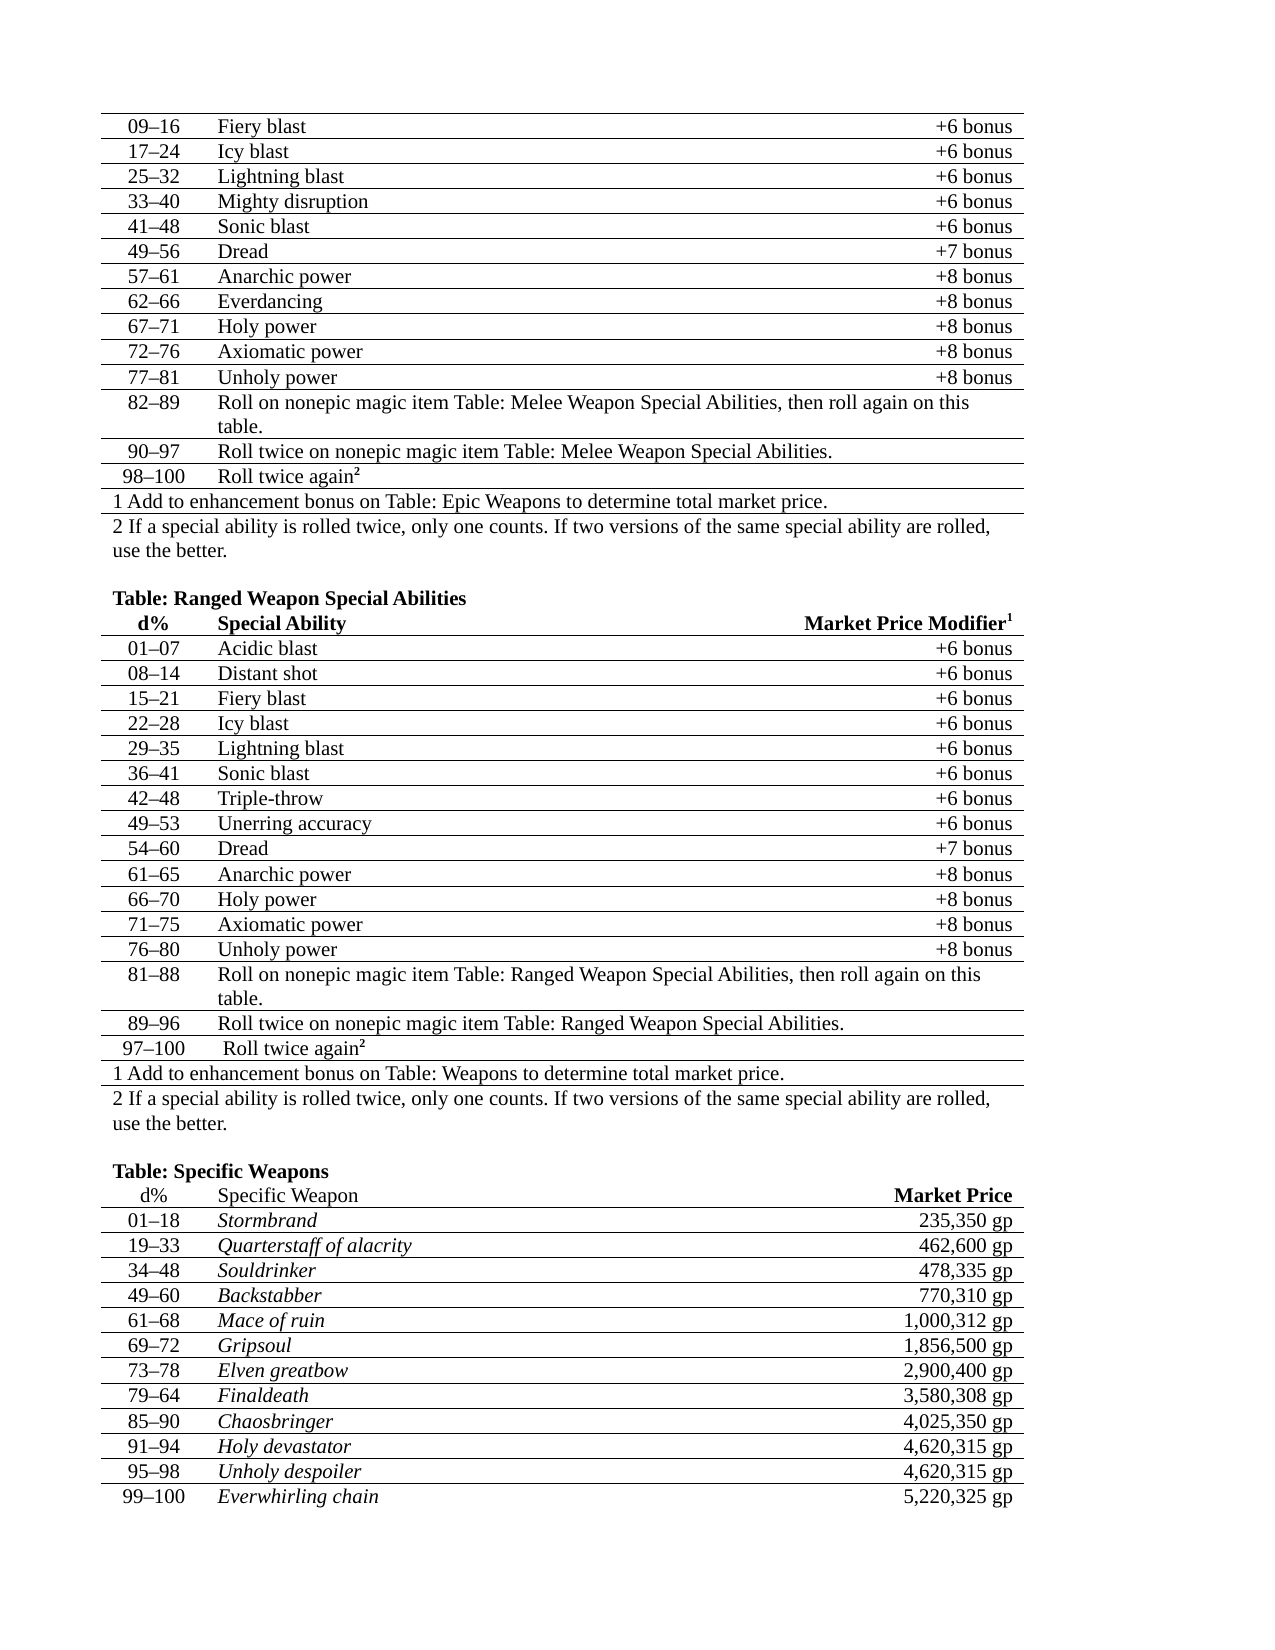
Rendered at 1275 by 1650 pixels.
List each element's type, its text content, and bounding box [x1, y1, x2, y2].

table_cell 69–72 [101, 1333, 206, 1357]
table_header Market Price Modifier1 [716, 610, 1024, 634]
table_cell Souldrinker [206, 1258, 769, 1282]
table_cell 85–90 [101, 1409, 206, 1433]
table_cell Sonic blast [206, 761, 716, 785]
table_cell 49–56 [101, 239, 206, 263]
table_cell Acidic blast [206, 636, 716, 659]
table_cell 1,000,312 gp [769, 1308, 1024, 1332]
table_cell Roll twice again2 [206, 464, 1024, 488]
table_cell 19–33 [101, 1233, 206, 1257]
table_cell +6 bonus [716, 114, 1024, 138]
table_cell +6 bonus [716, 139, 1024, 163]
table_cell +6 bonus [716, 736, 1024, 760]
table_cell 82–89 [101, 390, 206, 438]
table_cell Mighty disruption [206, 189, 716, 213]
table_cell Roll on nonepic magic item Table: Ranged Weapon Special Abilities, then roll again on this table. [206, 962, 1024, 1010]
table_cell 462,600 gp [769, 1233, 1024, 1257]
table_cell 95–98 [101, 1459, 206, 1483]
table_cell +7 bonus [716, 239, 1024, 263]
table_header Specific Weapon [206, 1183, 769, 1207]
table_cell +6 bonus [716, 636, 1024, 659]
table_cell Axiomatic power [206, 340, 716, 363]
table_cell Lightning blast [206, 164, 716, 188]
table_cell 77–81 [101, 365, 206, 389]
table_cell +6 bonus [716, 189, 1024, 213]
table_cell 2,900,400 gp [769, 1358, 1024, 1382]
table_header Special Ability [206, 610, 716, 634]
table_cell 25–32 [101, 164, 206, 188]
table_cell Holy power [206, 887, 716, 911]
table_cell 33–40 [101, 189, 206, 213]
table_cell 34–48 [101, 1258, 206, 1282]
table_cell +6 bonus [716, 786, 1024, 810]
table_cell 41–48 [101, 214, 206, 238]
table_cell 67–71 [101, 314, 206, 338]
table_cell +6 bonus [716, 164, 1024, 188]
table_cell 72–76 [101, 340, 206, 363]
table_cell 4,620,315 gp [769, 1434, 1024, 1458]
table_cell Unerring accuracy [206, 811, 716, 835]
table_cell Roll twice on nonepic magic item Table: Ranged Weapon Special Abilities. [206, 1011, 1024, 1035]
table_cell 36–41 [101, 761, 206, 785]
table_cell 81–88 [101, 962, 206, 1010]
table_cell 49–53 [101, 811, 206, 835]
table_cell Dread [206, 836, 716, 860]
table_cell +6 bonus [716, 661, 1024, 685]
table_cell Unholy power [206, 937, 716, 961]
table_cell 1,856,500 gp [769, 1333, 1024, 1357]
table_cell +6 bonus [716, 761, 1024, 785]
table_cell Gripsoul [206, 1333, 769, 1357]
table_cell 61–68 [101, 1308, 206, 1332]
table_cell +8 bonus [716, 314, 1024, 338]
table_cell +8 bonus [716, 937, 1024, 961]
table_cell 2 If a special ability is rolled twice, only one counts. If two versions of the same special ability are rolled, use the better. [101, 514, 1024, 562]
table_cell +8 bonus [716, 887, 1024, 911]
table_header d% [101, 610, 206, 634]
table_cell 89–96 [101, 1011, 206, 1035]
table_cell +8 bonus [716, 340, 1024, 363]
table_cell 2 If a special ability is rolled twice, only one counts. If two versions of the same special ability are rolled, use the better. [101, 1086, 1024, 1134]
table_cell Backstabber [206, 1283, 769, 1307]
table_cell 98–100 [101, 464, 206, 488]
table_cell 478,335 gp [769, 1258, 1024, 1282]
table_cell 97–100 [101, 1036, 206, 1060]
table_cell Everwhirling chain [206, 1484, 769, 1508]
table_cell 01–07 [101, 636, 206, 659]
table_cell Lightning blast [206, 736, 716, 760]
table_cell Sonic blast [206, 214, 716, 238]
table_cell +8 bonus [716, 912, 1024, 936]
table_cell Unholy despoiler [206, 1459, 769, 1483]
table_cell 29–35 [101, 736, 206, 760]
table_cell Axiomatic power [206, 912, 716, 936]
table_cell Roll twice on nonepic magic item Table: Melee Weapon Special Abilities. [206, 439, 1024, 463]
table_cell Unholy power [206, 365, 716, 389]
table_cell 1 Add to enhancement bonus on Table: Epic Weapons to determine total market price. [101, 489, 1024, 513]
table_cell +6 bonus [716, 686, 1024, 710]
table_cell 91–94 [101, 1434, 206, 1458]
table_cell Triple-throw [206, 786, 716, 810]
table_cell Quarterstaff of alacrity [206, 1233, 769, 1257]
table_cell 17–24 [101, 139, 206, 163]
table_cell 62–66 [101, 289, 206, 313]
table_header d% [101, 1183, 206, 1207]
table_cell +8 bonus [716, 264, 1024, 288]
table_cell 22–28 [101, 711, 206, 735]
table_cell Distant shot [206, 661, 716, 685]
table_cell Mace of ruin [206, 1308, 769, 1332]
table_cell 15–21 [101, 686, 206, 710]
table_cell Stormbrand [206, 1208, 769, 1232]
table_cell Chaosbringer [206, 1409, 769, 1433]
table_cell Anarchic power [206, 861, 716, 886]
table_cell Dread [206, 239, 716, 263]
table_cell 770,310 gp [769, 1283, 1024, 1307]
table_cell 4,620,315 gp [769, 1459, 1024, 1483]
table_cell +6 bonus [716, 711, 1024, 735]
table_cell 71–75 [101, 912, 206, 936]
table_cell 08–14 [101, 661, 206, 685]
text Table: Ranged Weapon Special Abilities [112, 586, 1162, 610]
table_cell Icy blast [206, 711, 716, 735]
table_cell Fiery blast [206, 114, 716, 138]
table_cell 49–60 [101, 1283, 206, 1307]
table_cell 09–16 [101, 114, 206, 138]
table_cell Elven greatbow [206, 1358, 769, 1382]
table_header Market Price [769, 1183, 1024, 1207]
table_cell 5,220,325 gp [769, 1484, 1024, 1508]
table_cell 99–100 [101, 1484, 206, 1508]
text Table: Specific Weapons [112, 1158, 1162, 1183]
table_cell +7 bonus [716, 836, 1024, 860]
table_cell Anarchic power [206, 264, 716, 288]
table_cell +6 bonus [716, 214, 1024, 238]
table_cell 42–48 [101, 786, 206, 810]
table_cell Roll on nonepic magic item Table: Melee Weapon Special Abilities, then roll again on this table. [206, 390, 1024, 438]
table_cell Holy power [206, 314, 716, 338]
table_cell 3,580,308 gp [769, 1384, 1024, 1407]
table_cell 73–78 [101, 1358, 206, 1382]
table_cell 54–60 [101, 836, 206, 860]
table_cell Icy blast [206, 139, 716, 163]
table_cell +6 bonus [716, 811, 1024, 835]
table_cell 66–70 [101, 887, 206, 911]
table_cell 235,350 gp [769, 1208, 1024, 1232]
table_cell +8 bonus [716, 289, 1024, 313]
table_cell +8 bonus [716, 365, 1024, 389]
table_cell 01–18 [101, 1208, 206, 1232]
table_cell 57–61 [101, 264, 206, 288]
table_cell Fiery blast [206, 686, 716, 710]
table_cell 79–64 [101, 1384, 206, 1407]
table_cell 4,025,350 gp [769, 1409, 1024, 1433]
table_cell Finaldeath [206, 1384, 769, 1407]
table_cell Roll twice again2 [206, 1036, 1024, 1060]
table_cell 76–80 [101, 937, 206, 961]
table_cell Holy devastator [206, 1434, 769, 1458]
table_cell Everdancing [206, 289, 716, 313]
table_cell +8 bonus [716, 861, 1024, 886]
table_cell 61–65 [101, 861, 206, 886]
table_cell 90–97 [101, 439, 206, 463]
table_cell 1 Add to enhancement bonus on Table: Weapons to determine total market price. [101, 1061, 1024, 1085]
